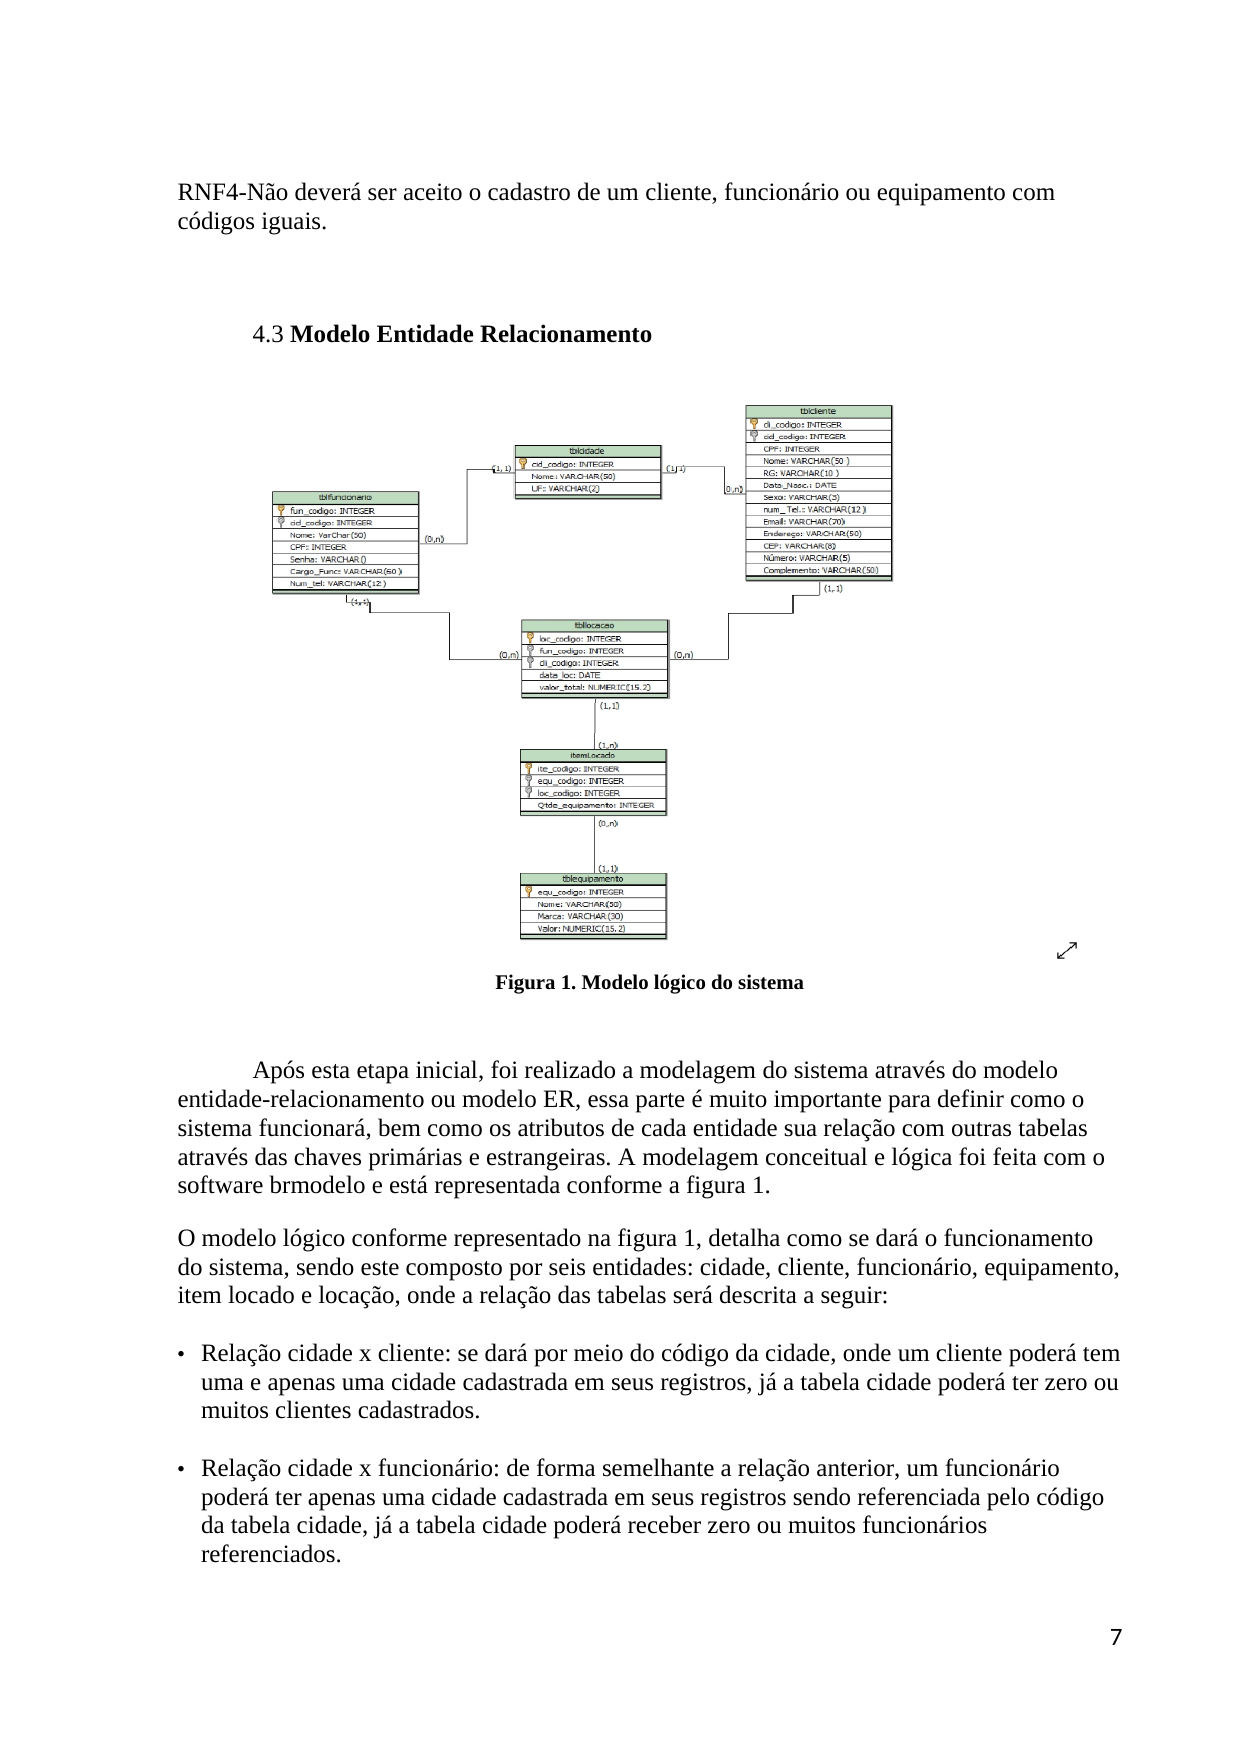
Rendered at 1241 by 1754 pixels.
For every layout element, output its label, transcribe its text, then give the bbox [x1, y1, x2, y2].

text Após esta etapa inicial, foi realizado a modelagem do sistema através do modelo entidade-relacionamento ou modelo ER, essa parte é muito importante para definir como o sistema funcionará, bem como os atributos de cada entidade sua relação com outras tabelas através das chaves primárias e estrangeiras. A modelagem conceitual e lógica foi feita com o software brmodelo e está representada conforme a figura 1. [177, 1055, 1122, 1199]
subtitle 4.3 Modelo Entidade Relacionamento [177, 319, 1122, 352]
text O modelo lógico conforme representado na figura 1, detalha como se dará o funcionamento do sistema, sendo este composto por seis entidades: cidade, cliente, funcionário, equipamento, item locado e locação, onde a relação das tabelas será descrita a seguir: [177, 1223, 1122, 1309]
list Relação cidade x funcionário: de forma semelhante a relação anterior, um funcionário poderá ter apenas uma cidade cadastrada em seus registros sendo referenciada pelo código da tabela cidade, já a tabela cidade poderá receber zero ou muitos funcionários referenciados. [177, 1453, 1122, 1568]
list Relação cidade x cliente: se dará por meio do código da cidade, onde um cliente poderá tem uma e apenas uma cidade cadastrada em seus registros, já a tabela cidade poderá ter zero ou muitos clientes cadastrados. [177, 1338, 1122, 1424]
picture [92, 389, 1092, 971]
text RNF4-Não deverá ser aceito o cadastro de um cliente, funcionário ou equipamento com códigos iguais. [177, 177, 1122, 235]
text Figura 1. Modelo lógico do sistema [177, 389, 1122, 994]
